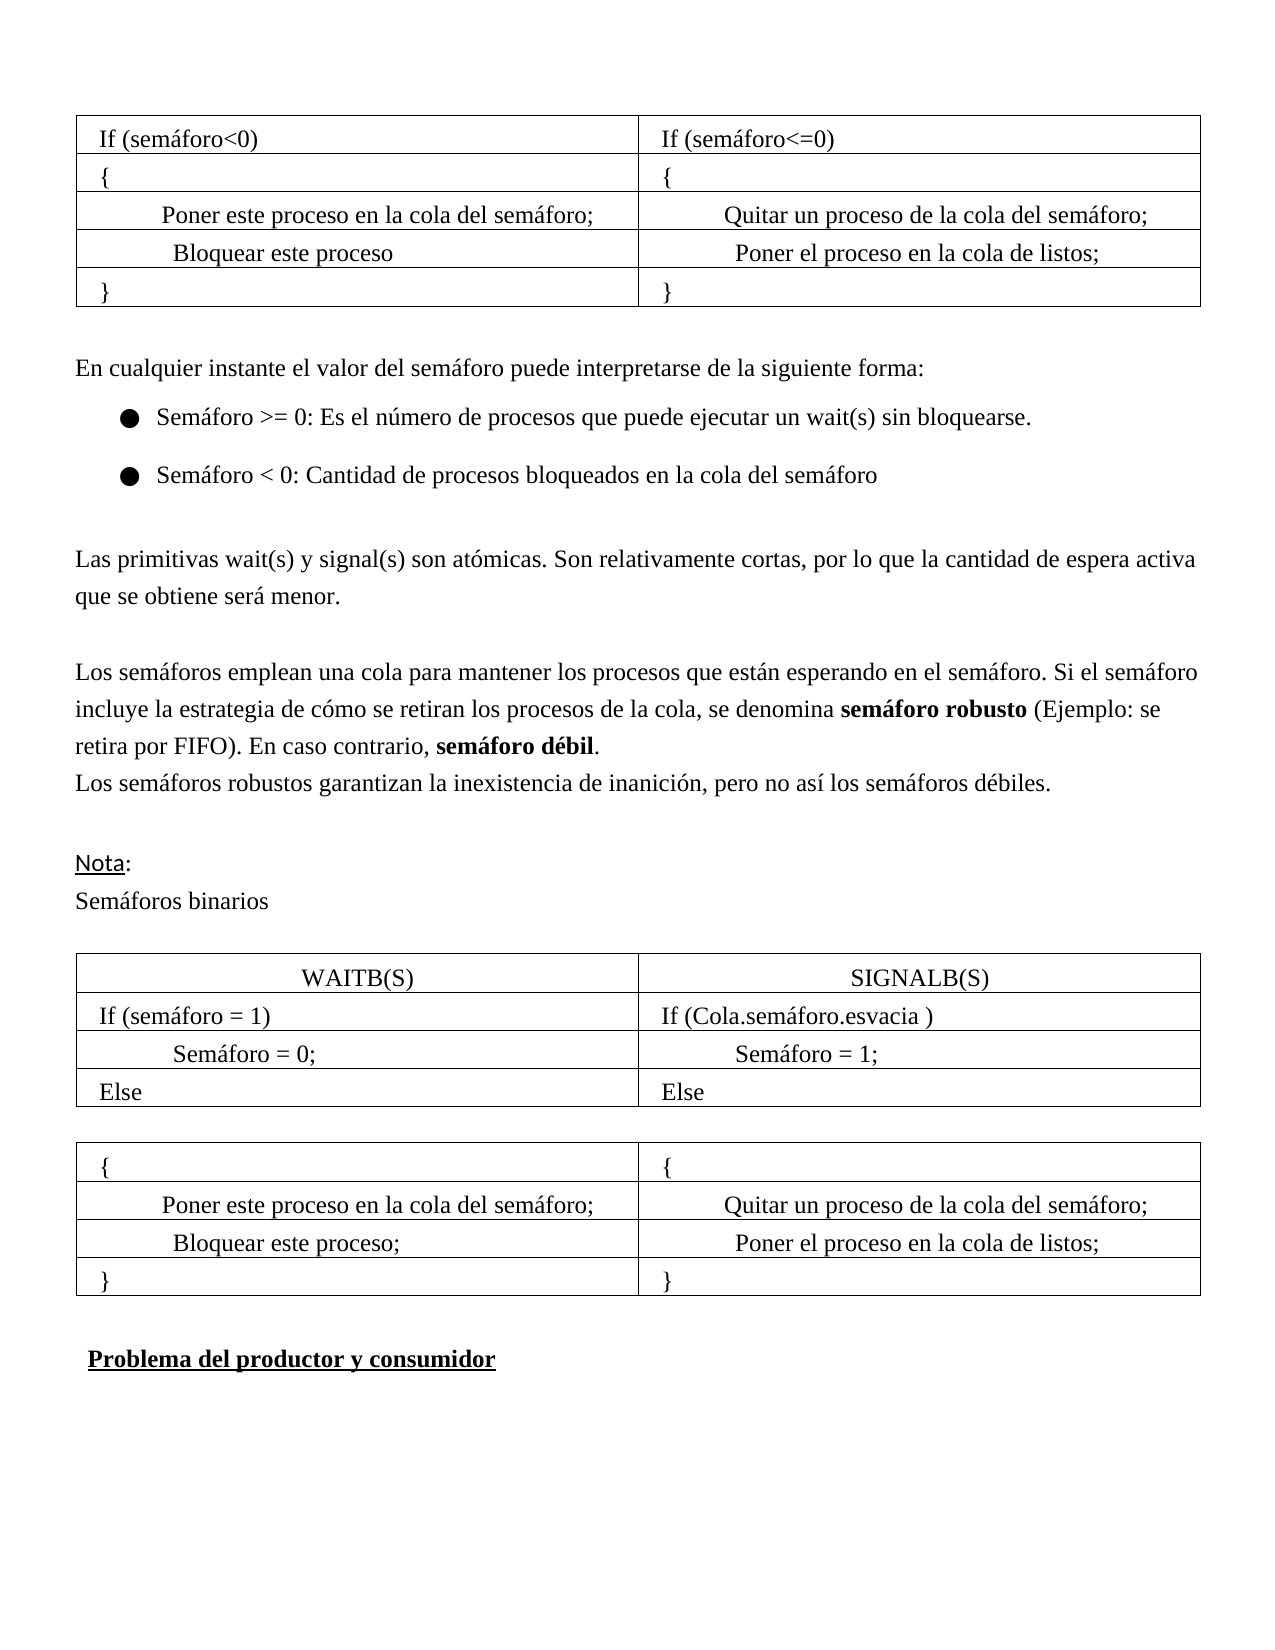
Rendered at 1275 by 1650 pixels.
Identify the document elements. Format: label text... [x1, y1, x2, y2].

text Las primitivas wait(s) y signal(s) son atómicas. Son relativamente cortas, por lo que la cantidad de espera activa que se obtiene será menor. [75, 544, 1212, 610]
text En cualquier instante el valor del semáforo puede interpretarse de la siguiente forma: [75, 353, 1212, 382]
table_cell Quitar un proceso de la cola del semáforo; [639, 192, 1200, 229]
table_cell } [77, 268, 638, 306]
table_cell If (semáforo = 1) [77, 993, 638, 1029]
table_cell Else [639, 1069, 1200, 1106]
table_cell If (semáforo<=0) [639, 116, 1200, 153]
table_cell Semáforo = 1; [639, 1031, 1200, 1068]
table_cell } [639, 268, 1200, 306]
table_cell Poner el proceso en la cola de listos; [639, 230, 1200, 267]
table_cell Poner este proceso en la cola del semáforo; [77, 1182, 638, 1218]
table_cell Poner el proceso en la cola de listos; [639, 1220, 1200, 1257]
list Semáforo < 0: Cantidad de procesos bloqueados en la cola del semáforo [119, 447, 1212, 498]
table_cell Bloquear este proceso [77, 230, 638, 267]
text Los semáforos emplean una cola para mantener los procesos que están esperando en el semáforo. Si el semáforo incluye la estrategia de cómo se retiran los procesos de la cola, se denomina semáforo robusto (Ejemplo: se retira por FIFO). En caso contrario, semáforo débil. [75, 657, 1200, 760]
text Semáforos binarios [75, 886, 1212, 915]
table_cell Semáforo = 0; [77, 1031, 638, 1068]
table_cell Bloquear este proceso; [77, 1220, 638, 1257]
subtitle Problema del productor y consumidor [75, 1344, 1212, 1373]
table_cell } [77, 1258, 638, 1295]
table_header WAITB(S) [77, 954, 638, 992]
table_cell Quitar un proceso de la cola del semáforo; [639, 1182, 1200, 1218]
table_header { [77, 1143, 638, 1181]
text Los semáforos robustos garantizan la inexistencia de inanición, pero no así los semáforos débiles. [75, 768, 1212, 797]
table_header { [639, 1143, 1200, 1181]
table_cell } [639, 1258, 1200, 1295]
table_cell { [77, 154, 638, 191]
list Semáforo >= 0: Es el número de procesos que puede ejecutar un wait(s) sin bloquearse. [119, 388, 1212, 440]
table_cell If (semáforo<0) [77, 116, 638, 153]
text Nota: [75, 847, 1212, 878]
table_cell { [639, 154, 1200, 191]
table_cell Else [77, 1069, 638, 1106]
table_header SIGNALB(S) [639, 954, 1200, 992]
table_cell Poner este proceso en la cola del semáforo; [77, 192, 638, 229]
table_cell If (Cola.semáforo.esvacia ) [639, 993, 1200, 1029]
